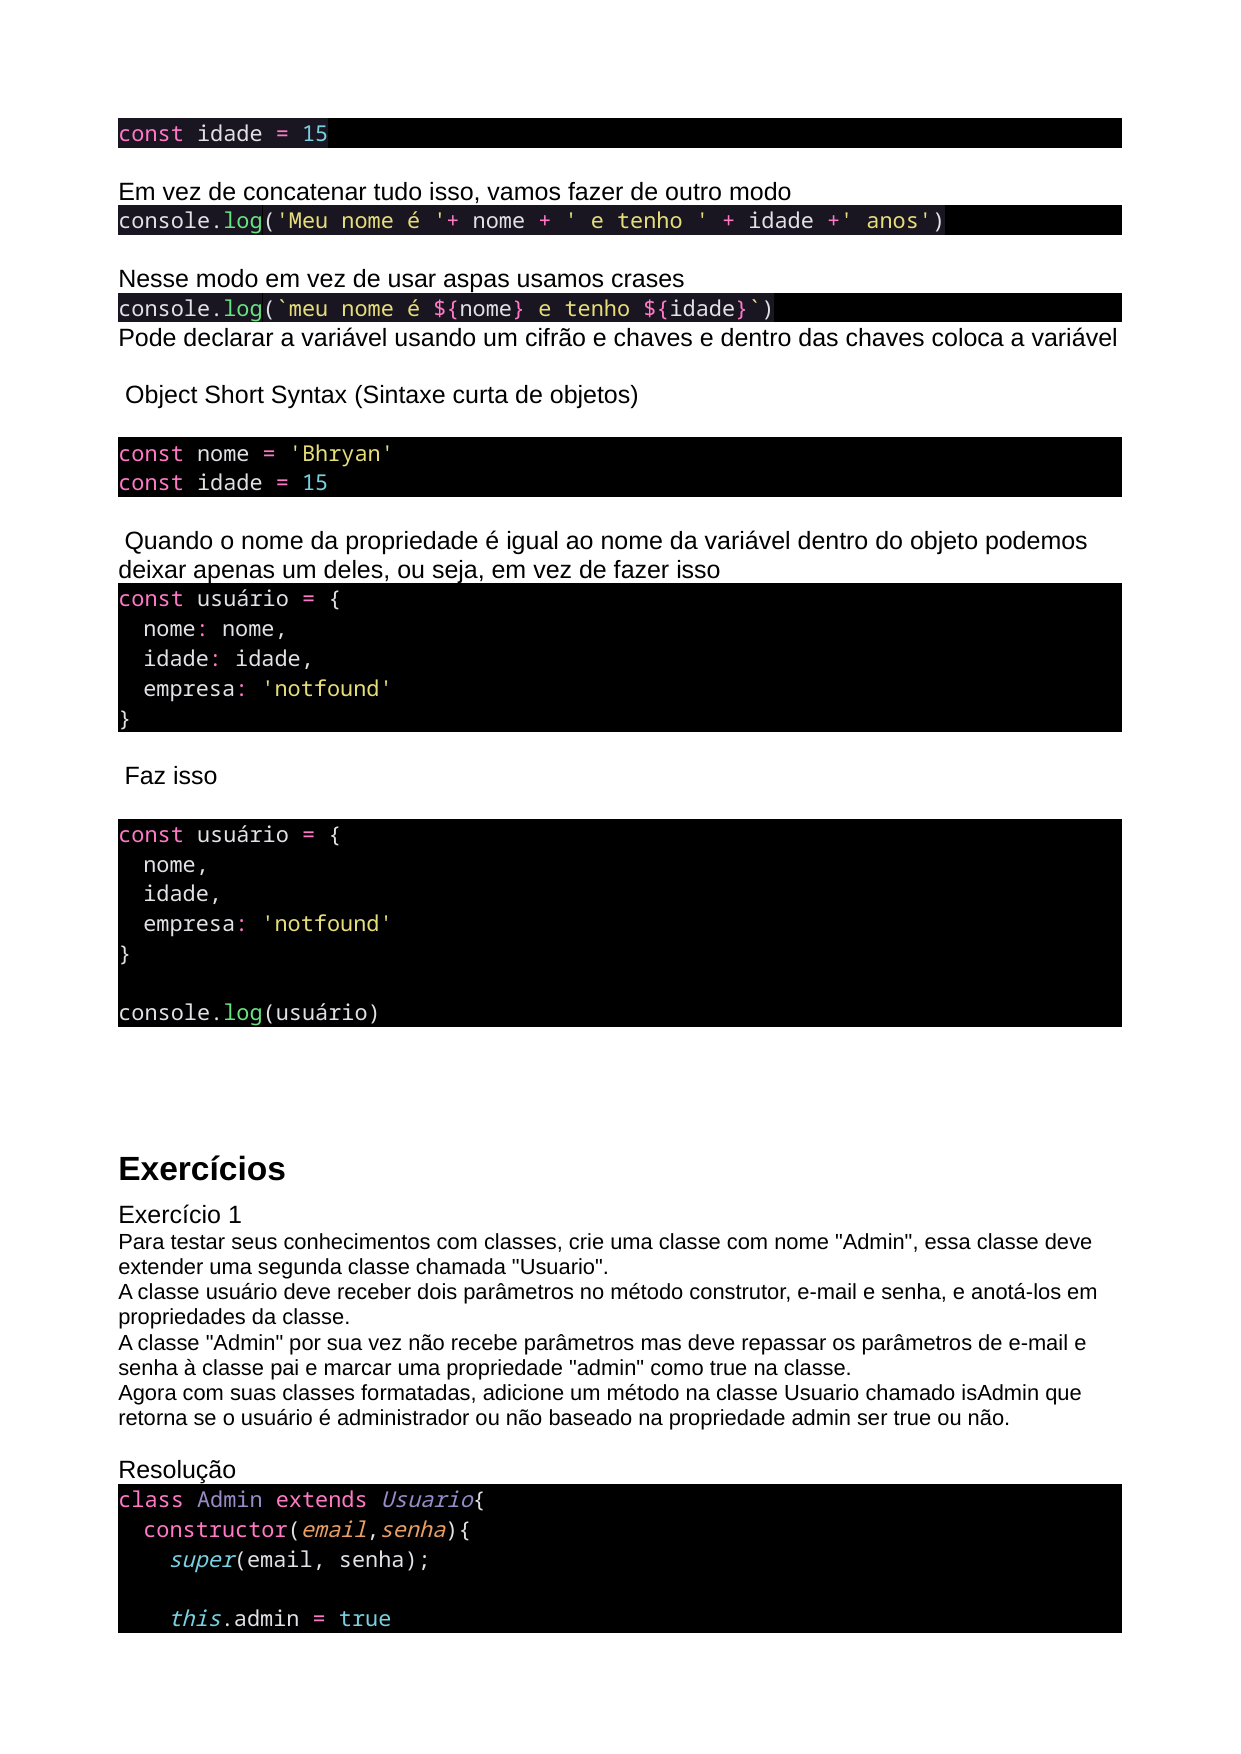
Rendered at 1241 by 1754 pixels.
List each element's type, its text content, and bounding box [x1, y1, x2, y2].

text const nome = 'Bhryan' [118, 437, 1122, 467]
text Para testar seus conhecimentos com classes, crie uma classe com nome "Admin", essa classe deve extender uma segunda classe chamada "Usuario". [118, 1229, 1122, 1279]
text const usuário = { [118, 583, 1122, 613]
text console.log('Meu nome é '+ nome + ' e tenho ' + idade +' anos') [118, 205, 1122, 235]
text this.admin = true [118, 1603, 1122, 1633]
text Em vez de concatenar tudo isso, vamos fazer de outro modo [118, 177, 1122, 205]
text constructor(email,senha){ [118, 1514, 1122, 1544]
text const idade = 15 [118, 467, 1122, 497]
text class Admin extends Usuario{ [118, 1484, 1122, 1514]
text const usuário = { [118, 819, 1122, 848]
text Exercício 1 [118, 1200, 1122, 1229]
text } [118, 938, 1122, 968]
text Nesse modo em vez de usar aspas usamos crases [118, 264, 1122, 293]
text nome: nome, [118, 613, 1122, 643]
text idade, [118, 878, 1122, 908]
subtitle Exercícios [118, 1149, 1122, 1187]
text super(email, senha); [118, 1544, 1122, 1574]
text A classe "Admin" por sua vez não recebe parâmetros mas deve repassar os parâmetros de e-mail e senha à classe pai e marcar uma propriedade "admin" como true na classe. [118, 1329, 1122, 1380]
text } [118, 703, 1122, 732]
text Faz isso [118, 761, 1122, 790]
text Object Short Syntax (Sintaxe curta de objetos) [118, 380, 1122, 409]
text Quando o nome da propriedade é igual ao nome da variável dentro do objeto podemos deixar apenas um deles, ou seja, em vez de fazer isso [118, 526, 1122, 583]
text Pode declarar a variável usando um cifrão e chaves e dentro das chaves coloca a variável [118, 322, 1122, 351]
text Resolução [118, 1456, 1122, 1484]
text console.log(`meu nome é ${nome} e tenho ${idade}`) [118, 293, 1122, 322]
text Agora com suas classes formatadas, adicione um método na classe Usuario chamado isAdmin que retorna se o usuário é administrador ou não baseado na propriedade admin ser true ou não. [118, 1380, 1122, 1430]
text console.log(usuário) [118, 997, 1122, 1027]
text A classe usuário deve receber dois parâmetros no método construtor, e-mail e senha, e anotá-los em propriedades da classe. [118, 1279, 1122, 1329]
text empresa: 'notfound' [118, 673, 1122, 703]
text empresa: 'notfound' [118, 908, 1122, 938]
text nome, [118, 848, 1122, 878]
text idade: idade, [118, 643, 1122, 673]
text const idade = 15 [118, 118, 1122, 148]
